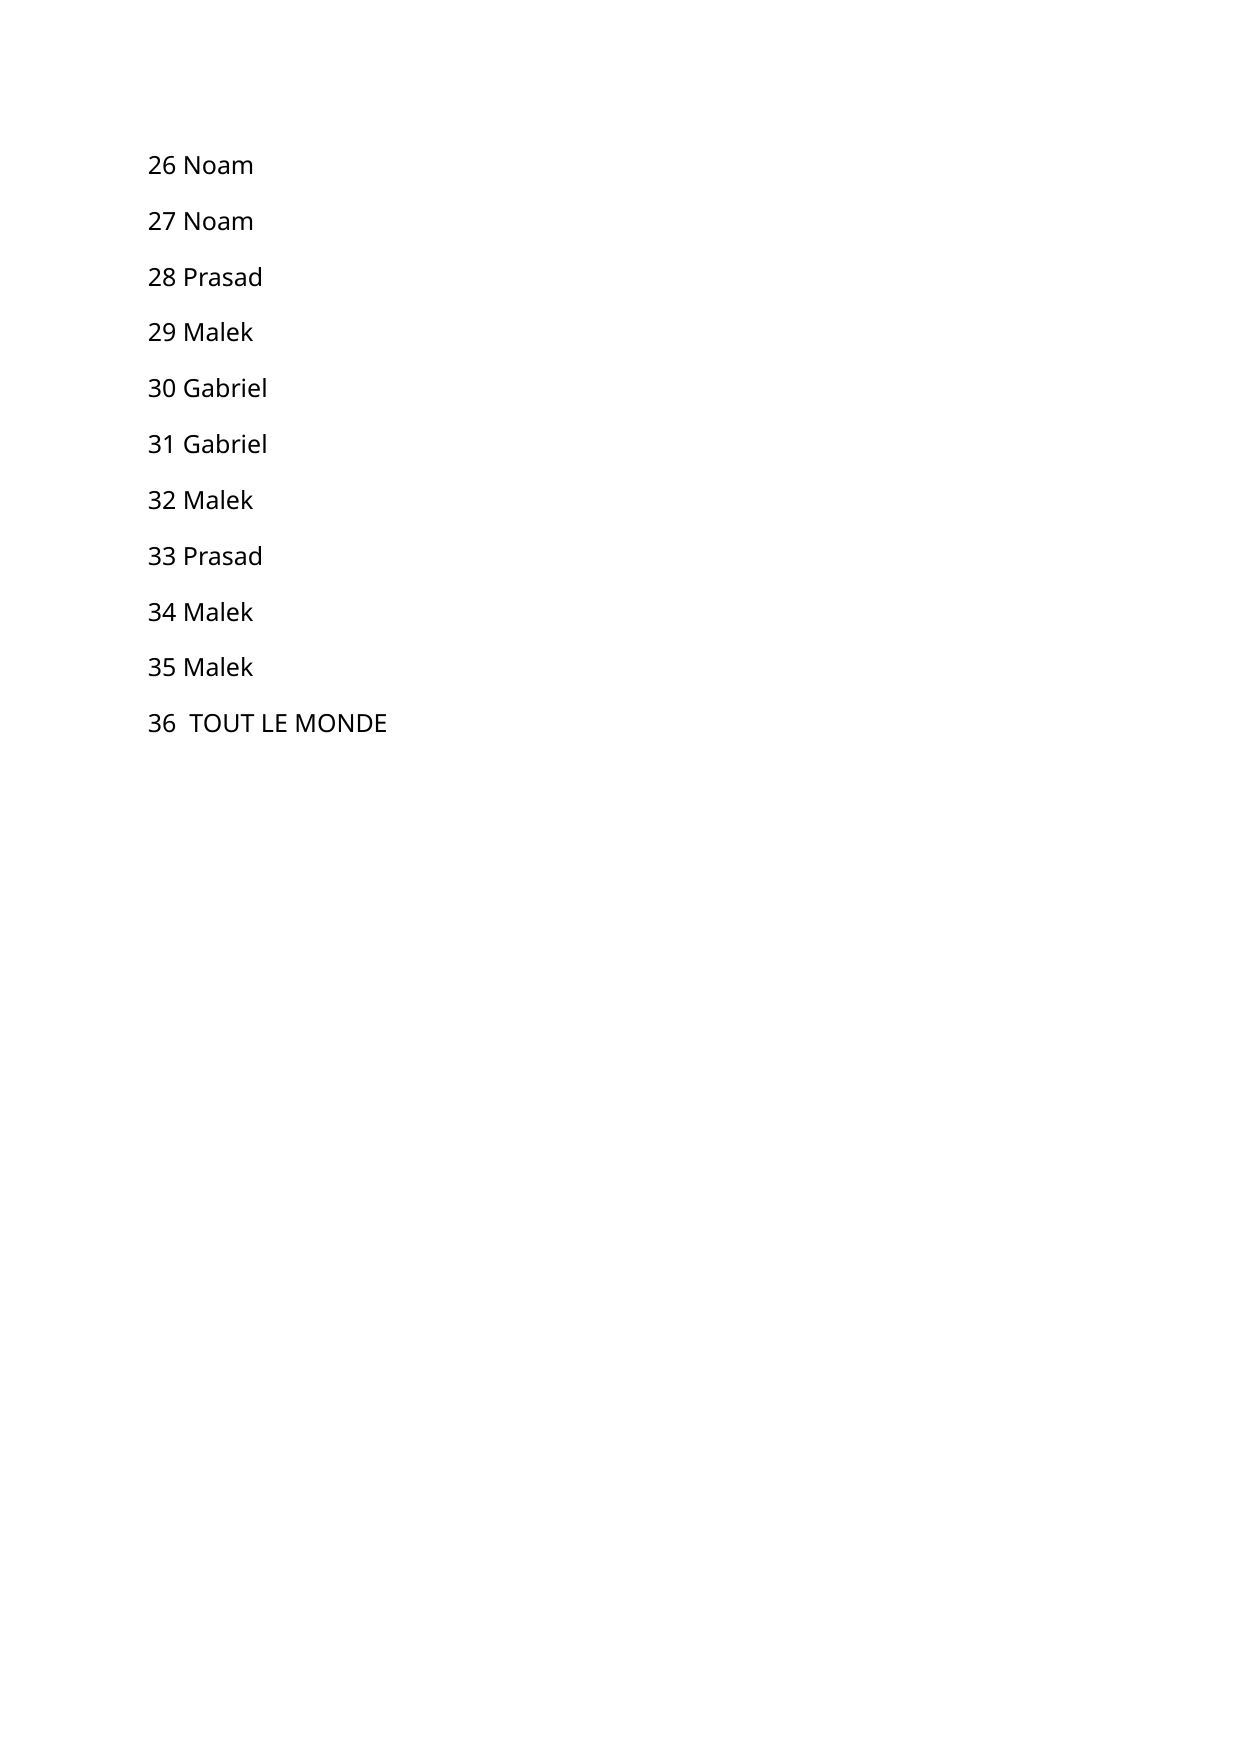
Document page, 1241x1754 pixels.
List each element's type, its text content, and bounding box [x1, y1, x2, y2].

text 27 Noam [148, 203, 1093, 237]
text 32 Malek [148, 483, 1093, 517]
text 33 Prasad [148, 538, 1093, 572]
text 34 Malek [148, 594, 1093, 628]
text 29 Malek [148, 315, 1093, 349]
text 31 Gabriel [148, 427, 1093, 461]
text 30 Gabriel [148, 371, 1093, 405]
text 36 TOUT LE MONDE [148, 706, 1093, 740]
text 26 Noam [148, 148, 1093, 182]
text 35 Malek [148, 650, 1093, 684]
text 28 Prasad [148, 259, 1093, 293]
